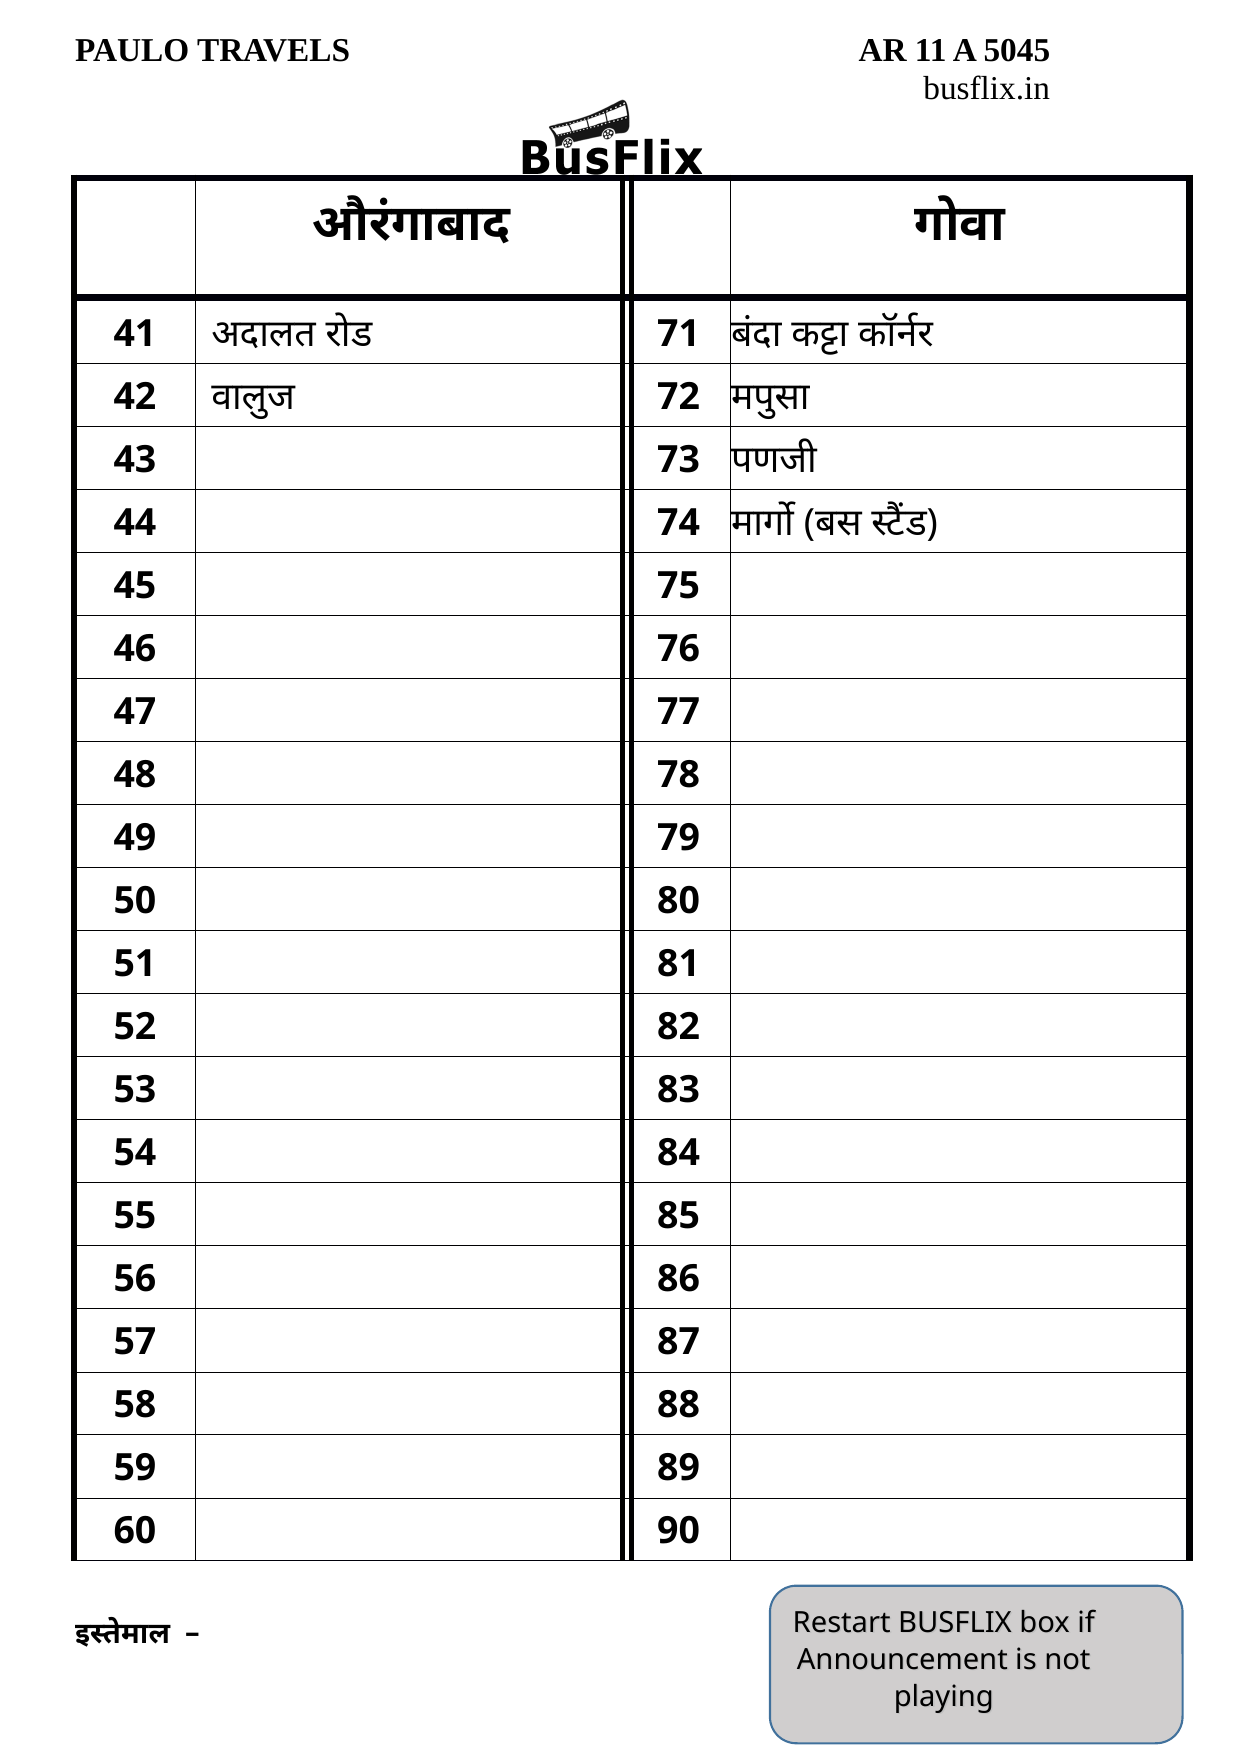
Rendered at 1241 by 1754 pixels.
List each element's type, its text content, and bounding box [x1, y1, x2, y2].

table_cell 85 [634, 1183, 730, 1245]
table_cell 56 [77, 1246, 195, 1308]
table_cell 90 [634, 1499, 730, 1560]
table_cell वालुज [196, 364, 620, 426]
table_cell 44 [77, 490, 195, 552]
table_cell [731, 1373, 1186, 1434]
table_cell [731, 994, 1186, 1056]
table_cell [196, 1309, 620, 1371]
table_cell 43 [77, 427, 195, 489]
table_header गोवा [731, 181, 1186, 294]
table_cell [196, 1057, 620, 1119]
table_cell [196, 742, 620, 804]
table_cell [731, 553, 1186, 615]
table_cell [731, 1499, 1186, 1560]
table_cell मार्गो (बस स्टैंड) [731, 490, 1186, 552]
table_cell 79 [634, 805, 730, 867]
text इस्तेमाल – [75, 1612, 768, 1652]
table_cell [731, 931, 1186, 993]
table_cell 58 [77, 1373, 195, 1434]
table_cell 72 [634, 364, 730, 426]
table_cell 57 [77, 1309, 195, 1371]
table_cell [731, 1246, 1186, 1308]
table_cell 83 [634, 1057, 730, 1119]
table_cell 71 [634, 301, 730, 363]
table_cell मपुसा [731, 364, 1186, 426]
table_cell [731, 742, 1186, 804]
table_cell [731, 1057, 1186, 1119]
table_cell [196, 1499, 620, 1560]
table_cell [196, 1120, 620, 1182]
table_cell 77 [634, 679, 730, 741]
table_cell 59 [77, 1435, 195, 1497]
table_cell 49 [77, 805, 195, 867]
table_cell 53 [77, 1057, 195, 1119]
table_cell [731, 805, 1186, 867]
table_cell [196, 490, 620, 552]
table_cell 42 [77, 364, 195, 426]
table_cell [196, 616, 620, 678]
table_cell [731, 679, 1186, 741]
table_cell 55 [77, 1183, 195, 1245]
table_cell 87 [634, 1309, 730, 1371]
table_cell [196, 1373, 620, 1434]
table_cell [731, 1435, 1186, 1497]
table_cell 54 [77, 1120, 195, 1182]
table_cell [731, 1183, 1186, 1245]
table_cell 50 [77, 868, 195, 930]
table_cell [196, 931, 620, 993]
table_cell 82 [634, 994, 730, 1056]
table_cell 51 [77, 931, 195, 993]
table_cell 41 [77, 301, 195, 363]
table_cell [196, 994, 620, 1056]
table_cell 88 [634, 1373, 730, 1434]
table_cell 46 [77, 616, 195, 678]
table_cell 86 [634, 1246, 730, 1308]
table_cell 74 [634, 490, 730, 552]
table_cell 78 [634, 742, 730, 804]
table_cell 84 [634, 1120, 730, 1182]
table_cell [196, 868, 620, 930]
table_cell 81 [634, 931, 730, 993]
table_cell पणजी [731, 427, 1186, 489]
table_cell [196, 805, 620, 867]
table_cell अदालत रोड [196, 301, 620, 363]
table_header [77, 181, 195, 294]
table_cell [731, 1120, 1186, 1182]
table_cell [731, 616, 1186, 678]
table_header औरंगाबाद [196, 181, 620, 294]
table_cell 52 [77, 994, 195, 1056]
table_cell [196, 679, 620, 741]
table_cell [731, 868, 1186, 930]
table_cell 89 [634, 1435, 730, 1497]
table_cell [196, 1435, 620, 1497]
table_cell 60 [77, 1499, 195, 1560]
table_cell 75 [634, 553, 730, 615]
table_cell 76 [634, 616, 730, 678]
table_cell 47 [77, 679, 195, 741]
table_cell 73 [634, 427, 730, 489]
table_cell [196, 427, 620, 489]
table_cell बंदा कट्टा कॉर्नर [731, 301, 1186, 363]
table_cell [196, 1246, 620, 1308]
table_cell 45 [77, 553, 195, 615]
table_cell [731, 1309, 1186, 1371]
table_cell 80 [634, 868, 730, 930]
table_header [634, 181, 730, 294]
table_cell [196, 1183, 620, 1245]
table_cell 48 [77, 742, 195, 804]
table_cell [196, 553, 620, 615]
